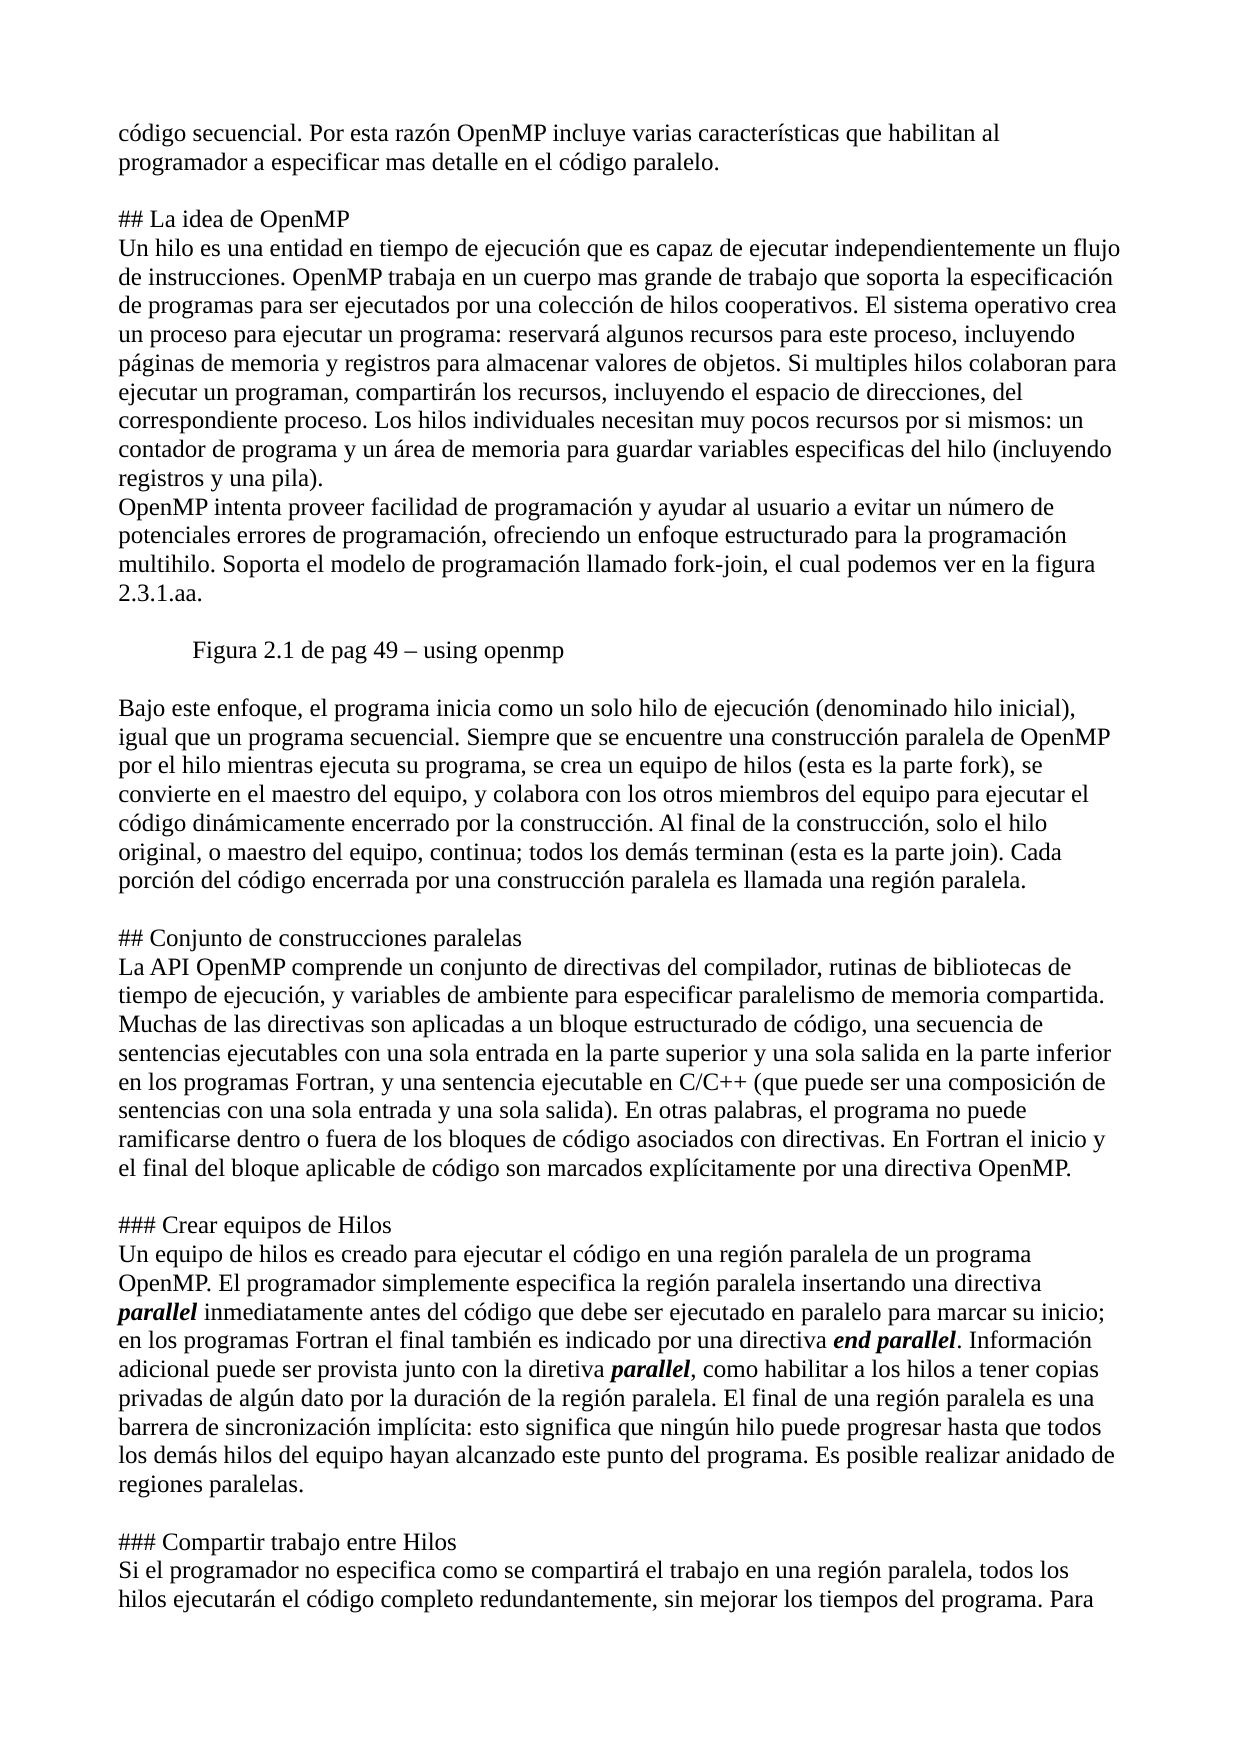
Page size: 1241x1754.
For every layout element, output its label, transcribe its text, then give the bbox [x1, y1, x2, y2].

text OpenMP intenta proveer facilidad de programación y ayudar al usuario a evitar un número de potenciales errores de programación, ofreciendo un enfoque estructurado para la programación multihilo. Soporta el modelo de programación llamado fork-join, el cual podemos ver en la figura 2.3.1.aa. [118, 492, 1122, 607]
text Un hilo es una entidad en tiempo de ejecución que es capaz de ejecutar independientemente un flujo de instrucciones. OpenMP trabaja en un cuerpo mas grande de trabajo que soporta la especificación de programas para ser ejecutados por una colección de hilos cooperativos. El sistema operativo crea un proceso para ejecutar un programa: reservará algunos recursos para este proceso, incluyendo páginas de memoria y registros para almacenar valores de objetos. Si multiples hilos colaboran para ejecutar un programan, compartirán los recursos, incluyendo el espacio de direcciones, del correspondiente proceso. Los hilos individuales necesitan muy pocos recursos por si mismos: un contador de programa y un área de memoria para guardar variables especificas del hilo (incluyendo registros y una pila). [118, 233, 1122, 492]
text Figura 2.1 de pag 49 – using openmp [192, 636, 1122, 664]
text Si el programador no especifica como se compartirá el trabajo en una región paralela, todos los hilos ejecutarán el código completo redundantemente, sin mejorar los tiempos del programa. Para [118, 1556, 1122, 1613]
text La API OpenMP comprende un conjunto de directivas del compilador, rutinas de bibliotecas de tiempo de ejecución, y variables de ambiente para especificar paralelismo de memoria compartida. Muchas de las directivas son aplicadas a un bloque estructurado de código, una secuencia de sentencias ejecutables con una sola entrada en la parte superior y una sola salida en la parte inferior en los programas Fortran, y una sentencia ejecutable en C/C++ (que puede ser una composición de sentencias con una sola entrada y una sola salida). En otras palabras, el programa no puede ramificarse dentro o fuera de los bloques de código asociados con directivas. En Fortran el inicio y el final del bloque aplicable de código son marcados explícitamente por una directiva OpenMP. [118, 952, 1122, 1182]
text Bajo este enfoque, el programa inicia como un solo hilo de ejecución (denominado hilo inicial), igual que un programa secuencial. Siempre que se encuentre una construcción paralela de OpenMP por el hilo mientras ejecuta su programa, se crea un equipo de hilos (esta es la parte fork), se convierte en el maestro del equipo, y colabora con los otros miembros del equipo para ejecutar el código dinámicamente encerrado por la construcción. Al final de la construcción, solo el hilo original, o maestro del equipo, continua; todos los demás terminan (esta es la parte join). Cada porción del código encerrada por una construcción paralela es llamada una región paralela. [118, 693, 1122, 894]
text ## La idea de OpenMP [118, 204, 1122, 233]
text ## Conjunto de construcciones paralelas [118, 923, 1122, 952]
text código secuencial. Por esta razón OpenMP incluye varias características que habilitan al programador a especificar mas detalle en el código paralelo. [118, 118, 1122, 176]
text ### Compartir trabajo entre Hilos [118, 1527, 1122, 1556]
text ### Crear equipos de Hilos [118, 1211, 1122, 1239]
text Un equipo de hilos es creado para ejecutar el código en una región paralela de un programa OpenMP. El programador simplemente especifica la región paralela insertando una directiva parallel inmediatamente antes del código que debe ser ejecutado en paralelo para marcar su inicio; en los programas Fortran el final también es indicado por una directiva end parallel. Información adicional puede ser provista junto con la diretiva parallel, como habilitar a los hilos a tener copias privadas de algún dato por la duración de la región paralela. El final de una región paralela es una barrera de sincronización implícita: esto significa que ningún hilo puede progresar hasta que todos los demás hilos del equipo hayan alcanzado este punto del programa. Es posible realizar anidado de regiones paralelas. [118, 1239, 1122, 1498]
